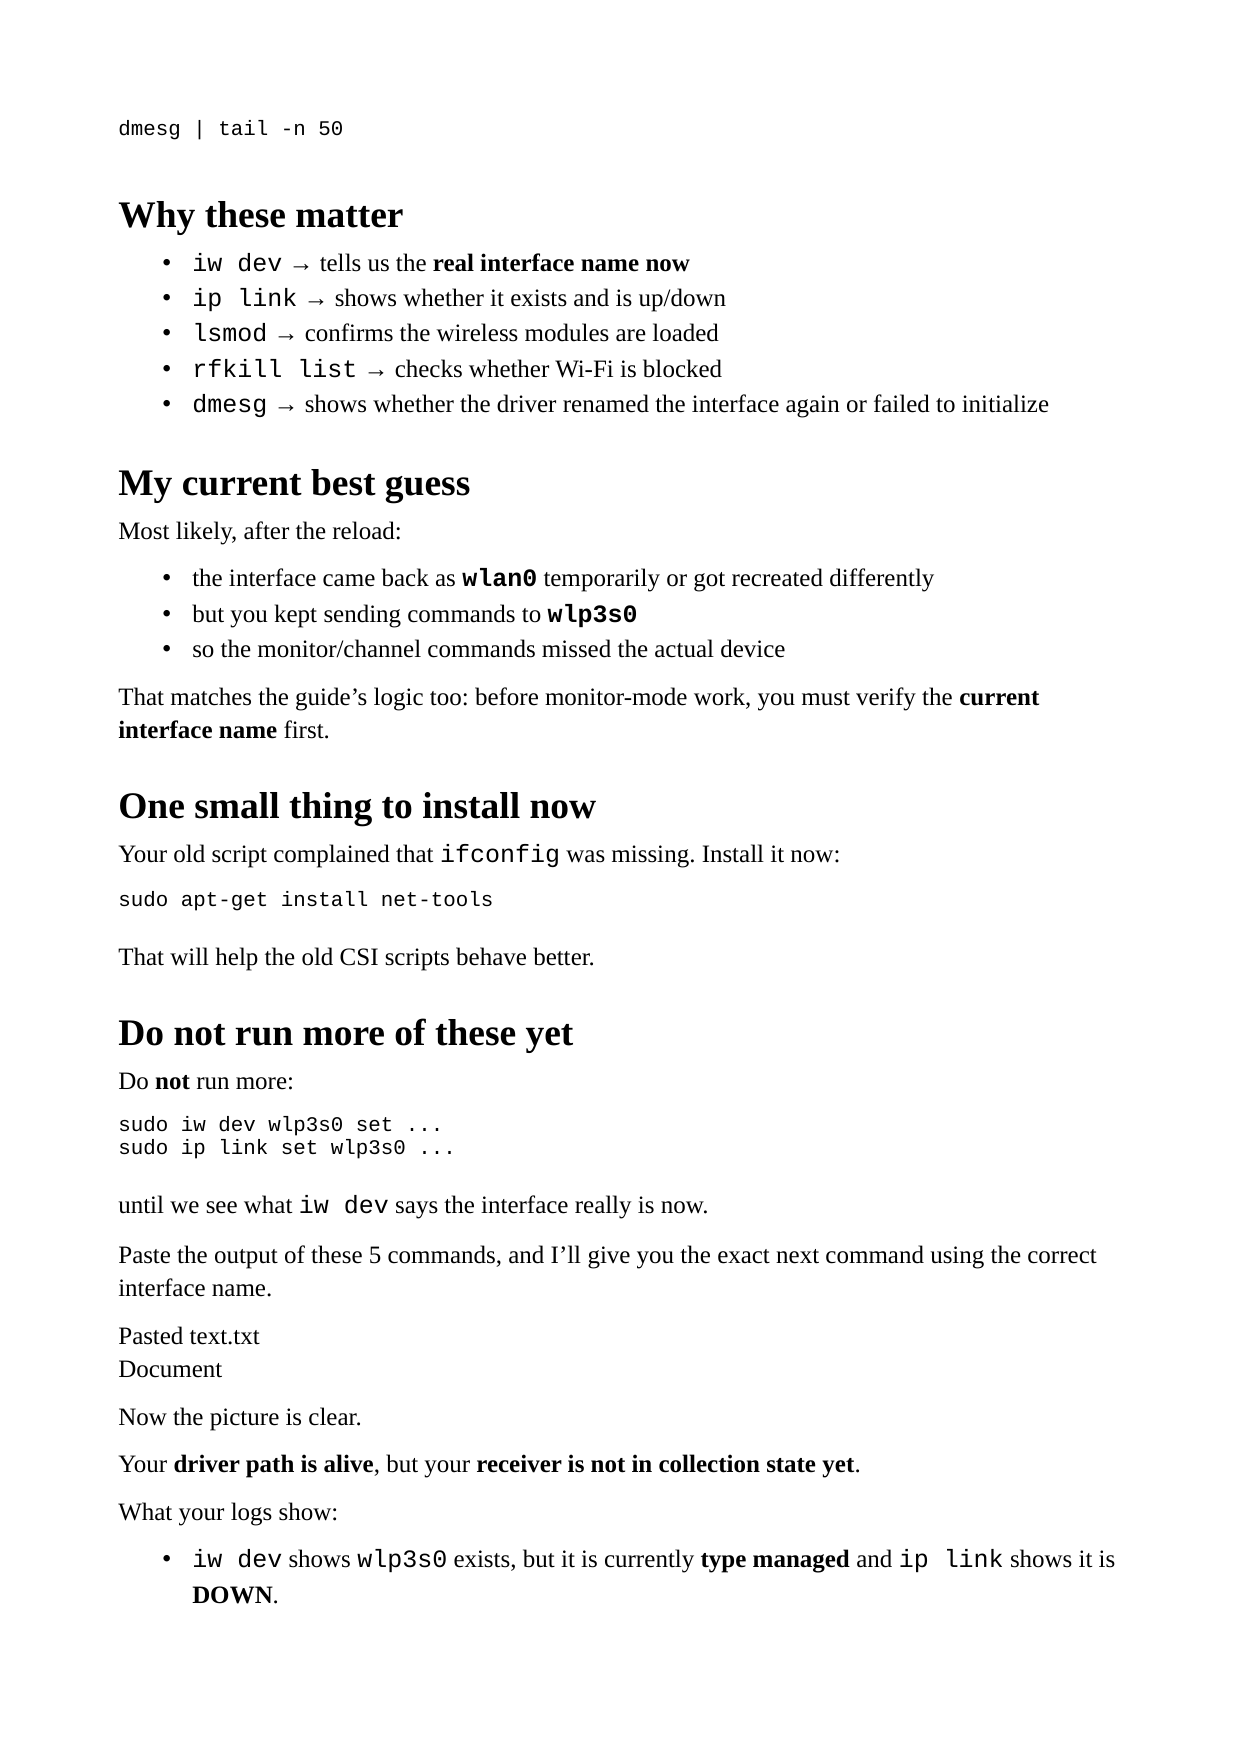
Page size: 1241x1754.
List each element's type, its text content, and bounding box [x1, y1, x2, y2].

list but you kept sending commands to wlp3s0 [162, 599, 1122, 630]
text That will help the old CSI scripts behave better. [118, 942, 1122, 971]
list ip link → shows whether it exists and is up/down [162, 283, 1122, 314]
text sudo apt-get install net-tools [118, 889, 1122, 913]
text sudo ip link set wlp3s0 ... [118, 1137, 1122, 1161]
text What your logs show: [118, 1497, 1122, 1526]
text That matches the guide’s logic too: before monitor-mode work, you must verify the current interface name first. [118, 682, 1122, 744]
text Your driver path is alive, but your receiver is not in collection state yet. [118, 1449, 1122, 1478]
list lsmod → confirms the wireless modules are loaded [162, 318, 1122, 349]
text Your old script complained that ifconfig was missing. Install it now: [118, 839, 1122, 870]
text Pasted text.txt [118, 1321, 1122, 1350]
list rfkill list → checks whether Wi-Fi is blocked [162, 354, 1122, 385]
subtitle One small thing to install now [118, 783, 1122, 826]
list iw dev shows wlp3s0 exists, but it is currently type managed and ip link shows it is DOWN. [162, 1544, 1122, 1608]
list iw dev → tells us the real interface name now [162, 248, 1122, 278]
list the interface came back as wlan0 temporarily or got recreated differently [162, 563, 1122, 594]
subtitle Do not run more of these yet [118, 1011, 1122, 1054]
text sudo iw dev wlp3s0 set ... [118, 1114, 1122, 1137]
text Paste the output of these 5 commands, and I’ll give you the exact next command using the correct interface name. [118, 1241, 1122, 1302]
text dmesg | tail -n 50 [118, 118, 1122, 142]
text Document [118, 1354, 1122, 1383]
text until we see what iw dev says the interface really is now. [118, 1191, 1122, 1221]
text Do not run more: [118, 1066, 1122, 1095]
list so the monitor/channel commands missed the actual device [162, 634, 1122, 663]
text Now the picture is clear. [118, 1402, 1122, 1431]
text Most likely, after the reload: [118, 516, 1122, 544]
list dmesg → shows whether the driver renamed the interface again or failed to initialize [162, 389, 1122, 420]
subtitle My current best guess [118, 460, 1122, 503]
subtitle Why these matter [118, 192, 1122, 235]
